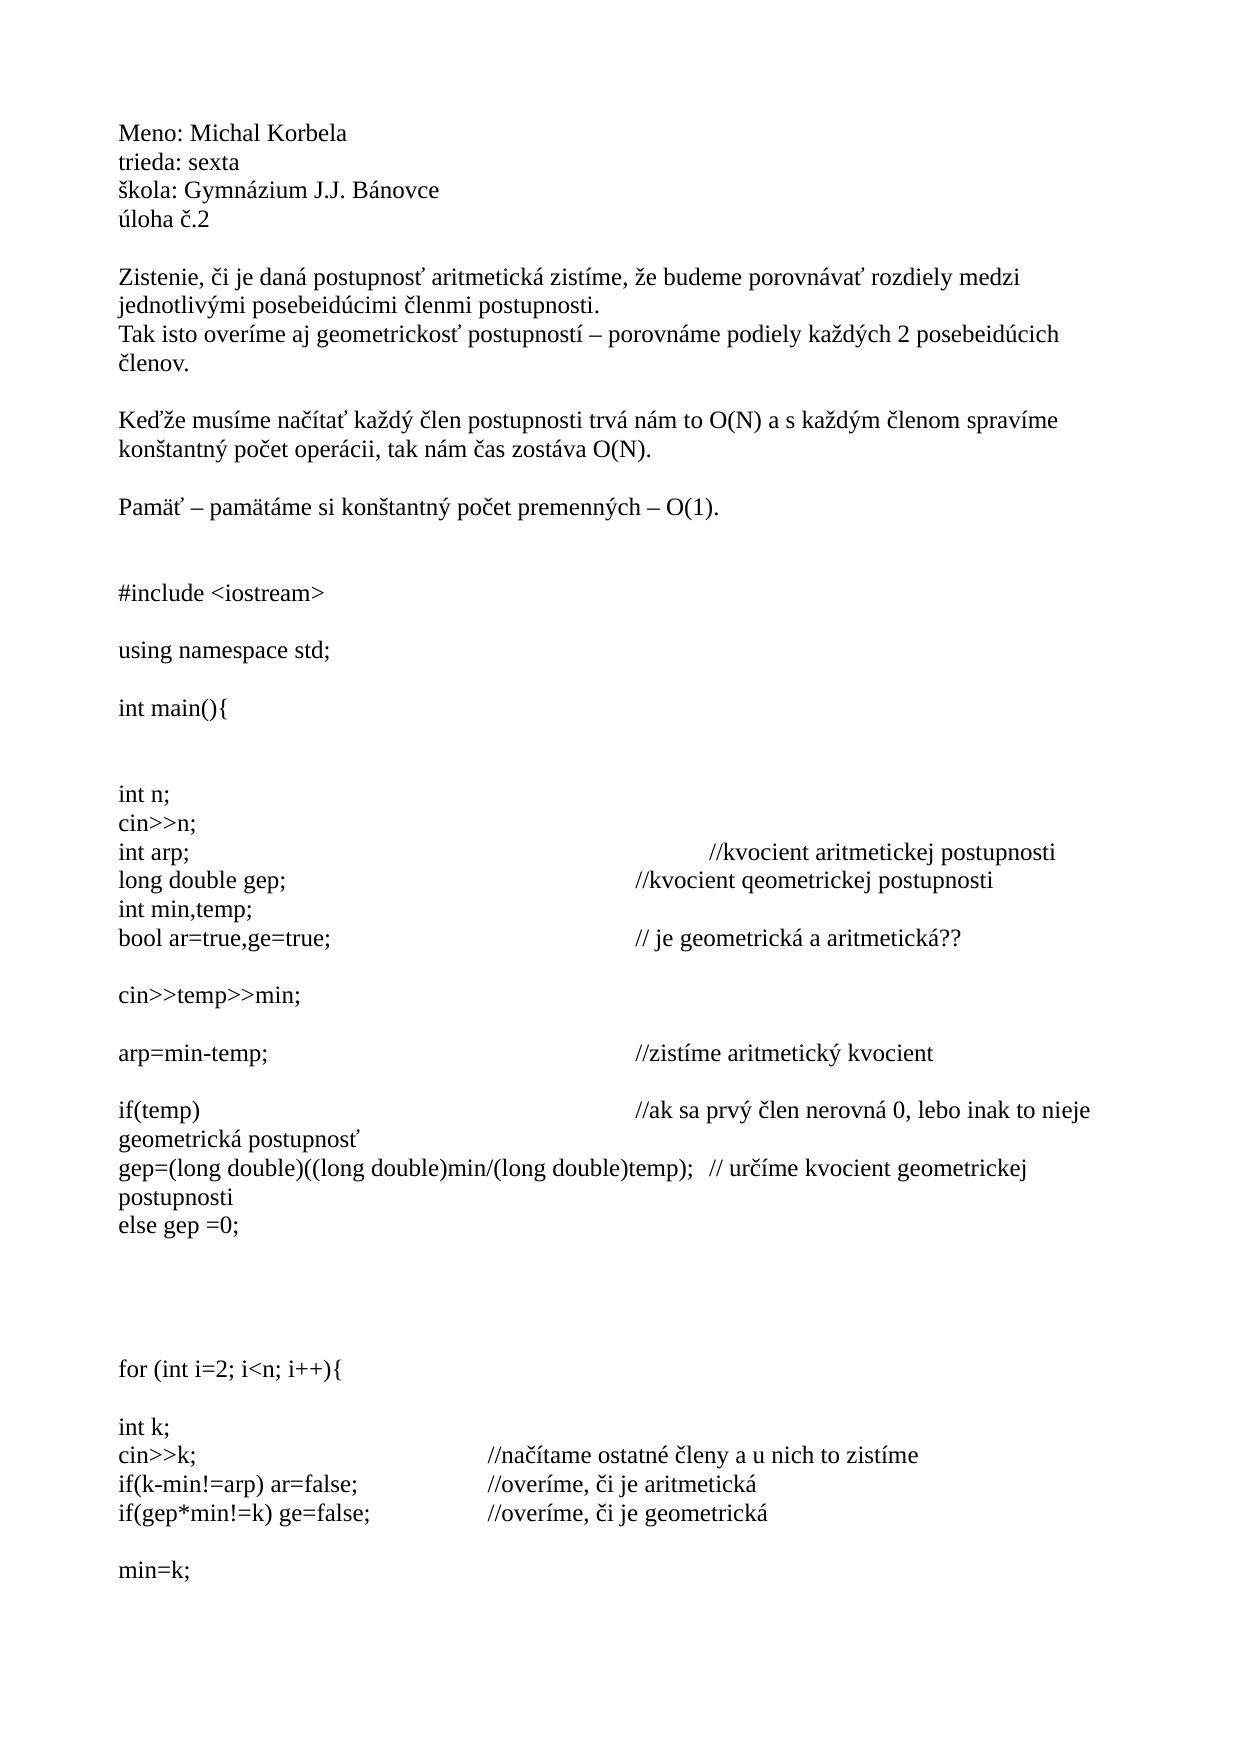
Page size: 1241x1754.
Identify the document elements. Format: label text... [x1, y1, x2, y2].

text arp=min-temp; //zistíme aritmetický kvocient [118, 1038, 1122, 1067]
text Meno: Michal Korbela [118, 118, 1122, 147]
text int main(){ [118, 693, 1122, 722]
text long double gep; //kvocient qeometrickej postupnosti [118, 866, 1122, 894]
text cin>>k; //načítame ostatné členy a u nich to zistíme [118, 1441, 1122, 1469]
text bool ar=true,ge=true; // je geometrická a aritmetická?? [118, 923, 1122, 952]
text #include <iostream> [118, 578, 1122, 607]
text int k; [118, 1412, 1122, 1441]
text using namespace std; [118, 636, 1122, 664]
text trieda: sexta [118, 147, 1122, 176]
text int min,temp; [118, 894, 1122, 923]
text int arp; //kvocient aritmetickej postupnosti [118, 837, 1122, 866]
text Zistenie, či je daná postupnosť aritmetická zistíme, že budeme porovnávať rozdiely medzi jednotlivými posebeidúcimi členmi postupnosti. [118, 262, 1122, 319]
text cin>>n; [118, 808, 1122, 837]
text min=k; [118, 1556, 1122, 1584]
text if(gep*min!=k) ge=false; //overíme, či je geometrická [118, 1498, 1122, 1527]
text úloha č.2 [118, 204, 1122, 233]
text cin>>temp>>min; [118, 981, 1122, 1009]
text if(k-min!=arp) ar=false; //overíme, či je aritmetická [118, 1469, 1122, 1498]
text gep=(long double)((long double)min/(long double)temp); // určíme kvocient geometrickej postupnosti [118, 1153, 1122, 1211]
text Pamäť – pamätáme si konštantný počet premenných – O(1). [118, 492, 1122, 521]
text int n; [118, 779, 1122, 808]
text Keďže musíme načítať každý člen postupnosti trvá nám to O(N) a s každým členom spravíme konštantný počet operácii, tak nám čas zostáva O(N). [118, 406, 1122, 463]
text else gep =0; [118, 1211, 1122, 1239]
text Tak isto overíme aj geometrickosť postupností – porovnáme podiely každých 2 posebeidúcich členov. [118, 319, 1122, 377]
text škola: Gymnázium J.J. Bánovce [118, 176, 1122, 204]
text for (int i=2; i<n; i++){ [118, 1354, 1122, 1383]
text if(temp) //ak sa prvý člen nerovná 0, lebo inak to nieje geometrická postupnosť [118, 1096, 1122, 1153]
